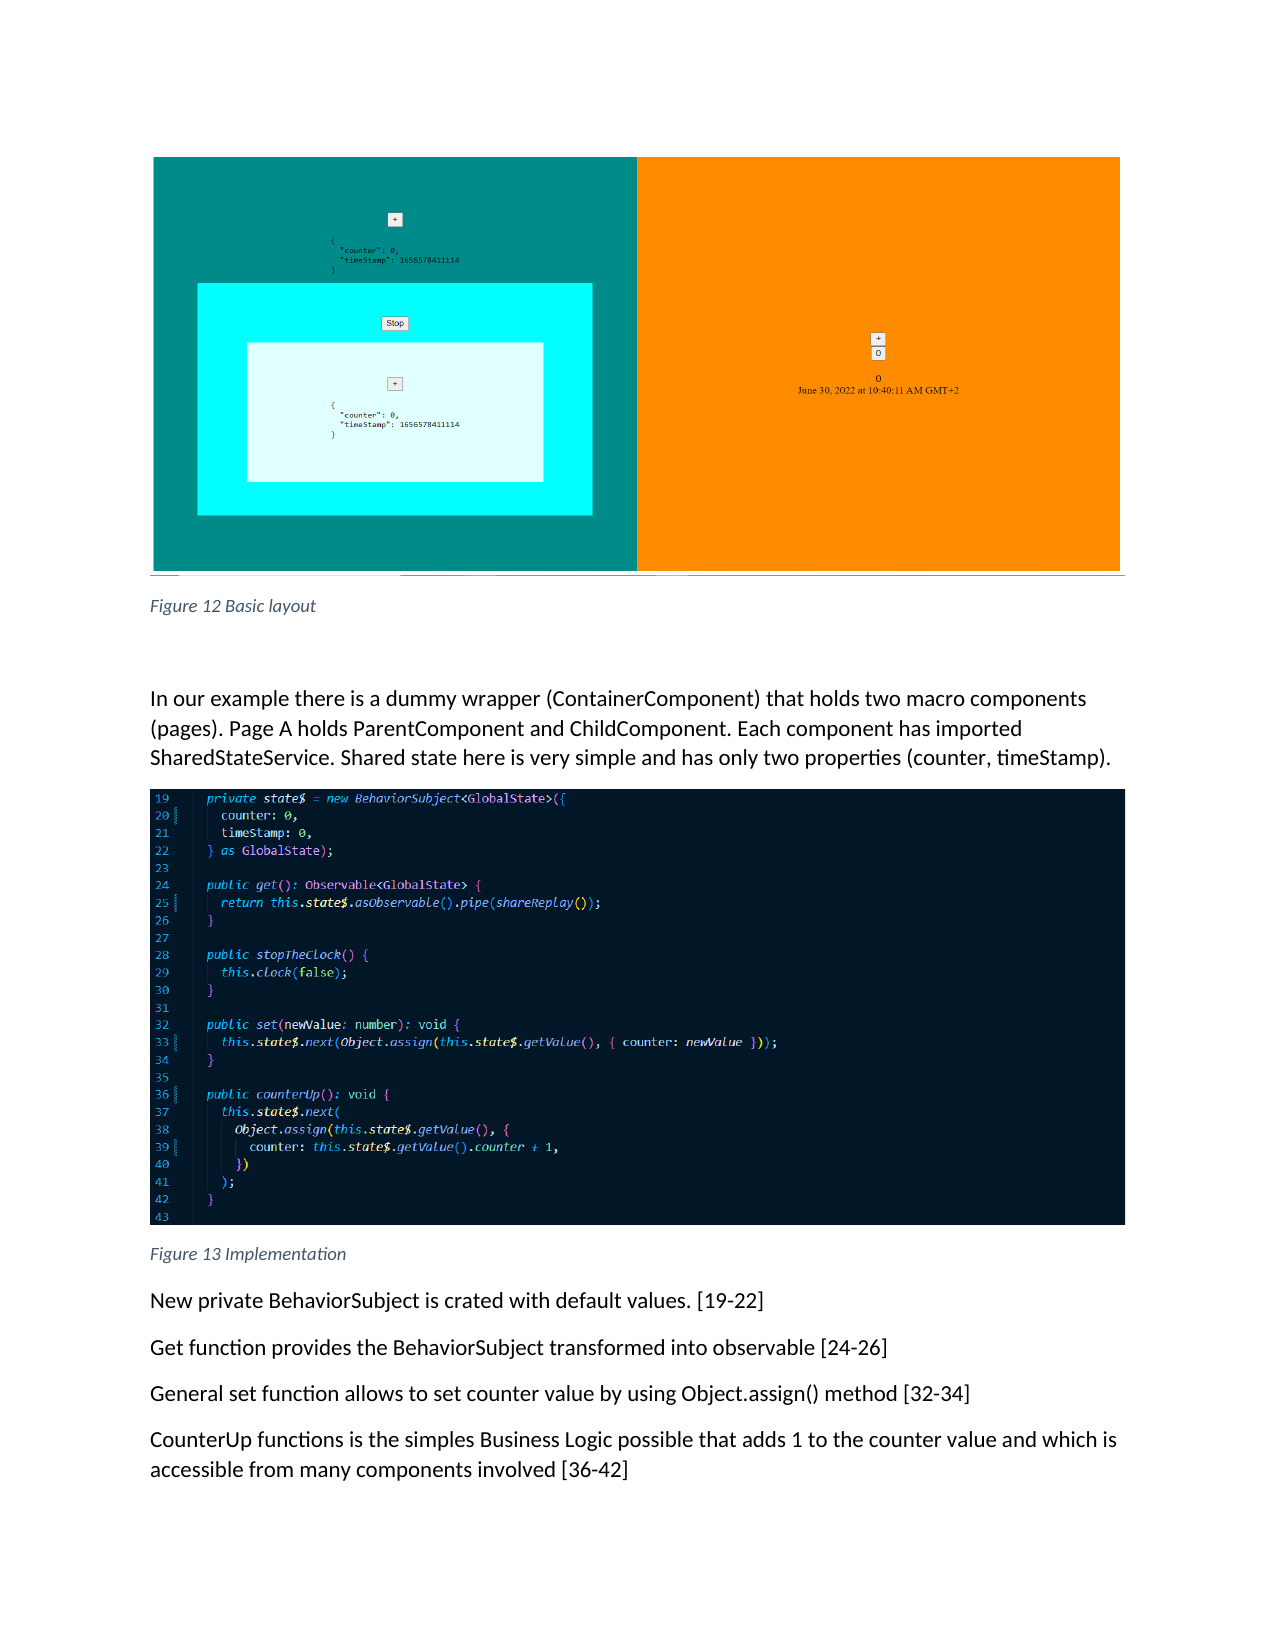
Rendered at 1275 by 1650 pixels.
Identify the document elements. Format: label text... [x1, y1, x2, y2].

text Figure 12 Basic layout [150, 594, 1125, 617]
text Figure 13 Implementation [150, 1242, 1125, 1265]
text Get function provides the BehaviorSubject transformed into observable [24-26] [150, 1333, 1125, 1361]
text In our example there is a dummy wrapper (ContainerComponent) that holds two macro components (pages). Page A holds ParentComponent and ChildComponent. Each component has imported SharedStateService. Shared state here is very simple and has only two properties (counter, timeStamp). [150, 684, 1125, 771]
text New private BehaviorSubject is crated with default values. [19-22] [150, 1286, 1125, 1314]
text General set function allows to set counter value by using Object.assign() method [32-34] [150, 1379, 1125, 1407]
text CounterUp functions is the simples Business Logic possible that adds 1 to the counter value and which is accessible from many components involved [36-42] [150, 1425, 1125, 1483]
